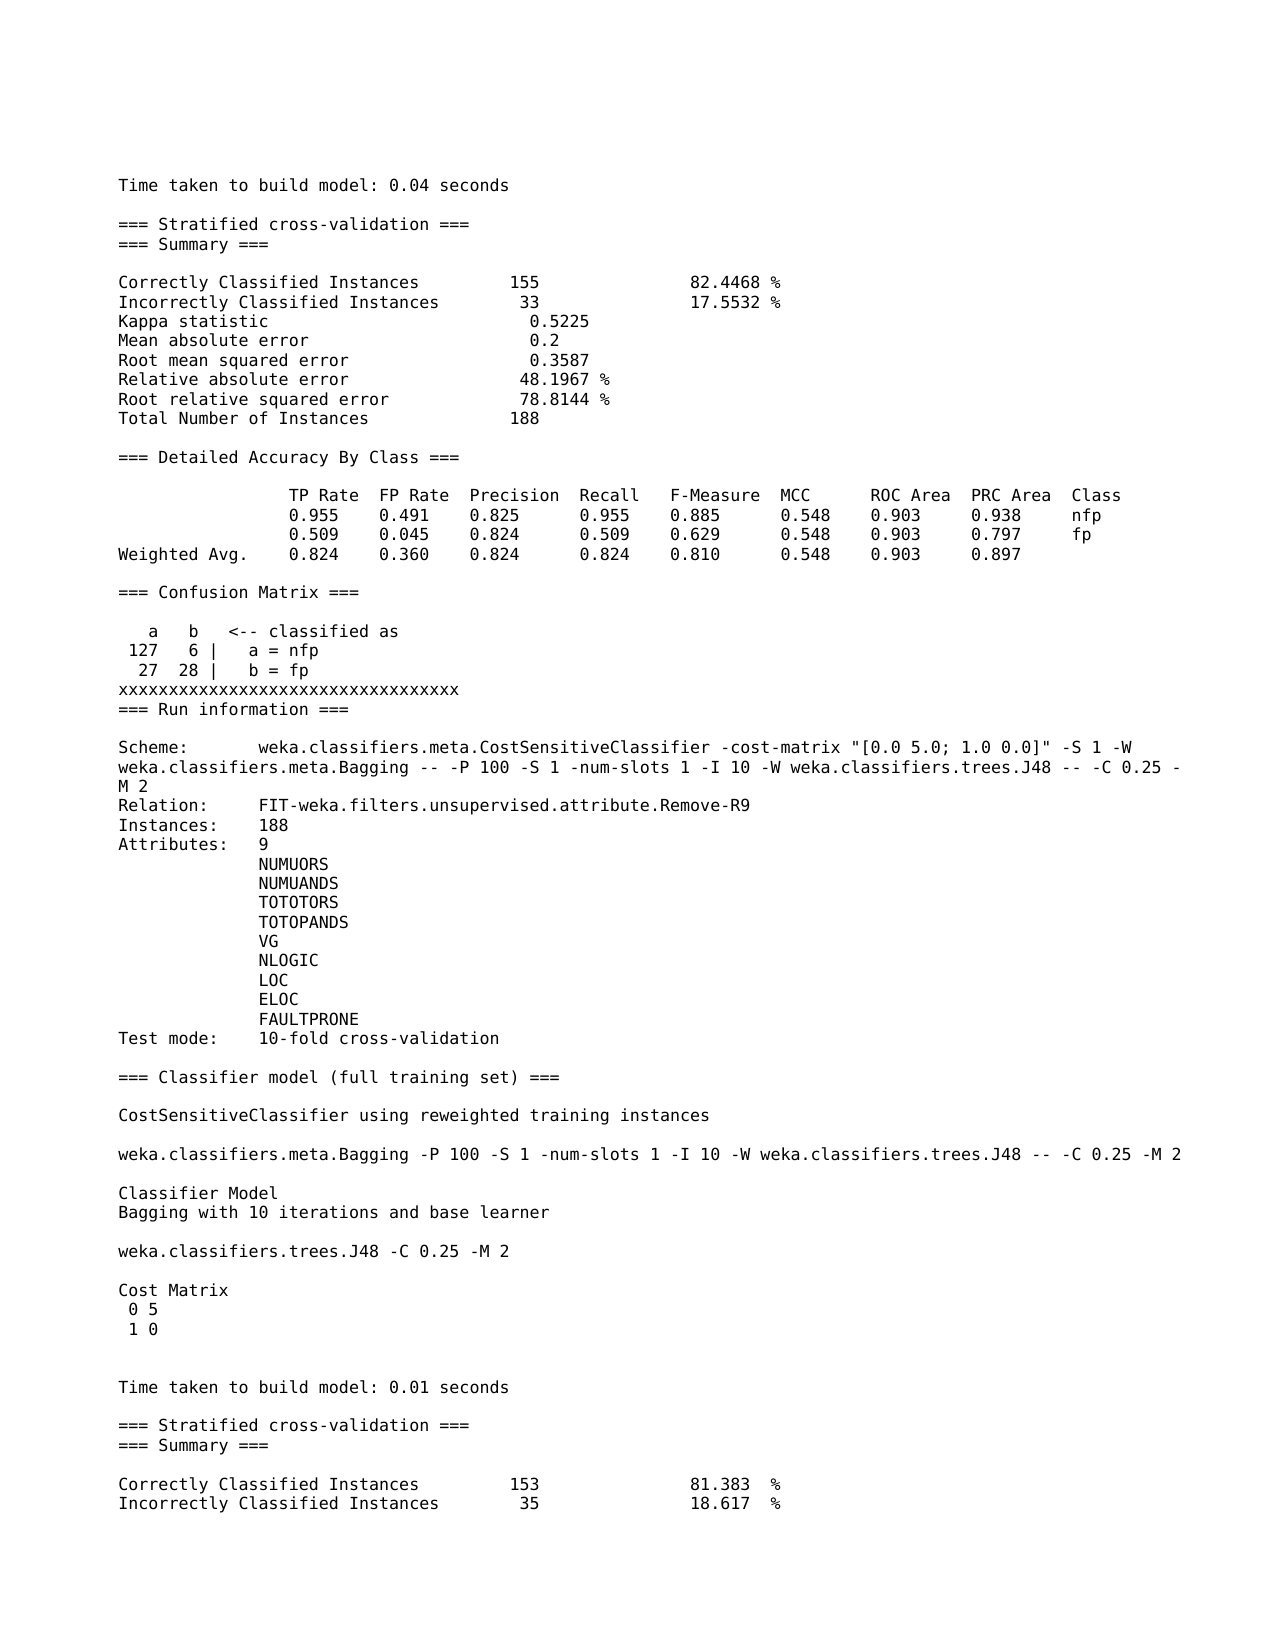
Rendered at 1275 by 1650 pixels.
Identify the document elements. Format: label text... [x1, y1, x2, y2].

text Mean absolute error 0.2 [118, 331, 1187, 351]
text NUMUORS [118, 854, 1187, 874]
text Relative absolute error 48.1967 % [118, 370, 1187, 389]
text Incorrectly Classified Instances 35 18.617 % [118, 1494, 1187, 1513]
text === Summary === [118, 1436, 1187, 1455]
text TOTOTORS [118, 893, 1187, 913]
text TP Rate FP Rate Precision Recall F-Measure MCC ROC Area PRC Area Class [118, 486, 1187, 506]
text Correctly Classified Instances 153 81.383 % [118, 1474, 1187, 1494]
text Total Number of Instances 188 [118, 409, 1187, 428]
text 1 0 [118, 1319, 1187, 1339]
text Relation: FIT-weka.filters.unsupervised.attribute.Remove-R9 [118, 796, 1187, 816]
text 27 28 | b = fp [118, 661, 1187, 680]
text Classifier Model [118, 1184, 1187, 1203]
text Incorrectly Classified Instances 33 17.5532 % [118, 293, 1187, 312]
text NUMUANDS [118, 874, 1187, 893]
text 0.955 0.491 0.825 0.955 0.885 0.548 0.903 0.938 nfp [118, 506, 1187, 525]
text 127 6 | a = nfp [118, 641, 1187, 661]
text LOC [118, 971, 1187, 990]
text Test mode: 10-fold cross-validation [118, 1029, 1187, 1048]
text Bagging with 10 iterations and base learner [118, 1203, 1187, 1223]
text Cost Matrix [118, 1281, 1187, 1300]
text weka.classifiers.trees.J48 -C 0.25 -M 2 [118, 1242, 1187, 1261]
text === Stratified cross-validation === [118, 215, 1187, 234]
text === Classifier model (full training set) === [118, 1068, 1187, 1087]
text VG [118, 932, 1187, 951]
text Attributes: 9 [118, 835, 1187, 854]
text NLOGIC [118, 951, 1187, 971]
text weka.classifiers.meta.Bagging -P 100 -S 1 -num-slots 1 -I 10 -W weka.classifiers.trees.J48 -- -C 0.25 -M 2 [118, 1145, 1187, 1164]
text === Stratified cross-validation === [118, 1416, 1187, 1436]
text === Confusion Matrix === [118, 583, 1187, 603]
text 0.509 0.045 0.824 0.509 0.629 0.548 0.903 0.797 fp [118, 525, 1187, 544]
text === Run information === [118, 699, 1187, 719]
text Instances: 188 [118, 816, 1187, 835]
text FAULTPRONE [118, 1009, 1187, 1029]
text Kappa statistic 0.5225 [118, 312, 1187, 331]
text Correctly Classified Instances 155 82.4468 % [118, 273, 1187, 293]
text TOTOPANDS [118, 913, 1187, 932]
text ELOC [118, 990, 1187, 1009]
text === Detailed Accuracy By Class === [118, 448, 1187, 467]
text === Summary === [118, 234, 1187, 254]
text 0 5 [118, 1300, 1187, 1319]
text CostSensitiveClassifier using reweighted training instances [118, 1106, 1187, 1126]
text Root relative squared error 78.8144 % [118, 389, 1187, 409]
text Weighted Avg. 0.824 0.360 0.824 0.824 0.810 0.548 0.903 0.897 [118, 544, 1187, 564]
text Time taken to build model: 0.04 seconds [118, 176, 1187, 196]
text Time taken to build model: 0.01 seconds [118, 1378, 1187, 1397]
text xxxxxxxxxxxxxxxxxxxxxxxxxxxxxxxxxx [118, 680, 1187, 699]
text Root mean squared error 0.3587 [118, 351, 1187, 370]
text a b <-- classified as [118, 622, 1187, 641]
text Scheme: weka.classifiers.meta.CostSensitiveClassifier -cost-matrix "[0.0 5.0; 1.0 0.0]" -S 1 -W weka.classifiers.meta.Bagging -- -P 100 -S 1 -num-slots 1 -I 10 -W weka.classifiers.trees.J48 -- -C 0.25 -M 2 [118, 738, 1187, 796]
